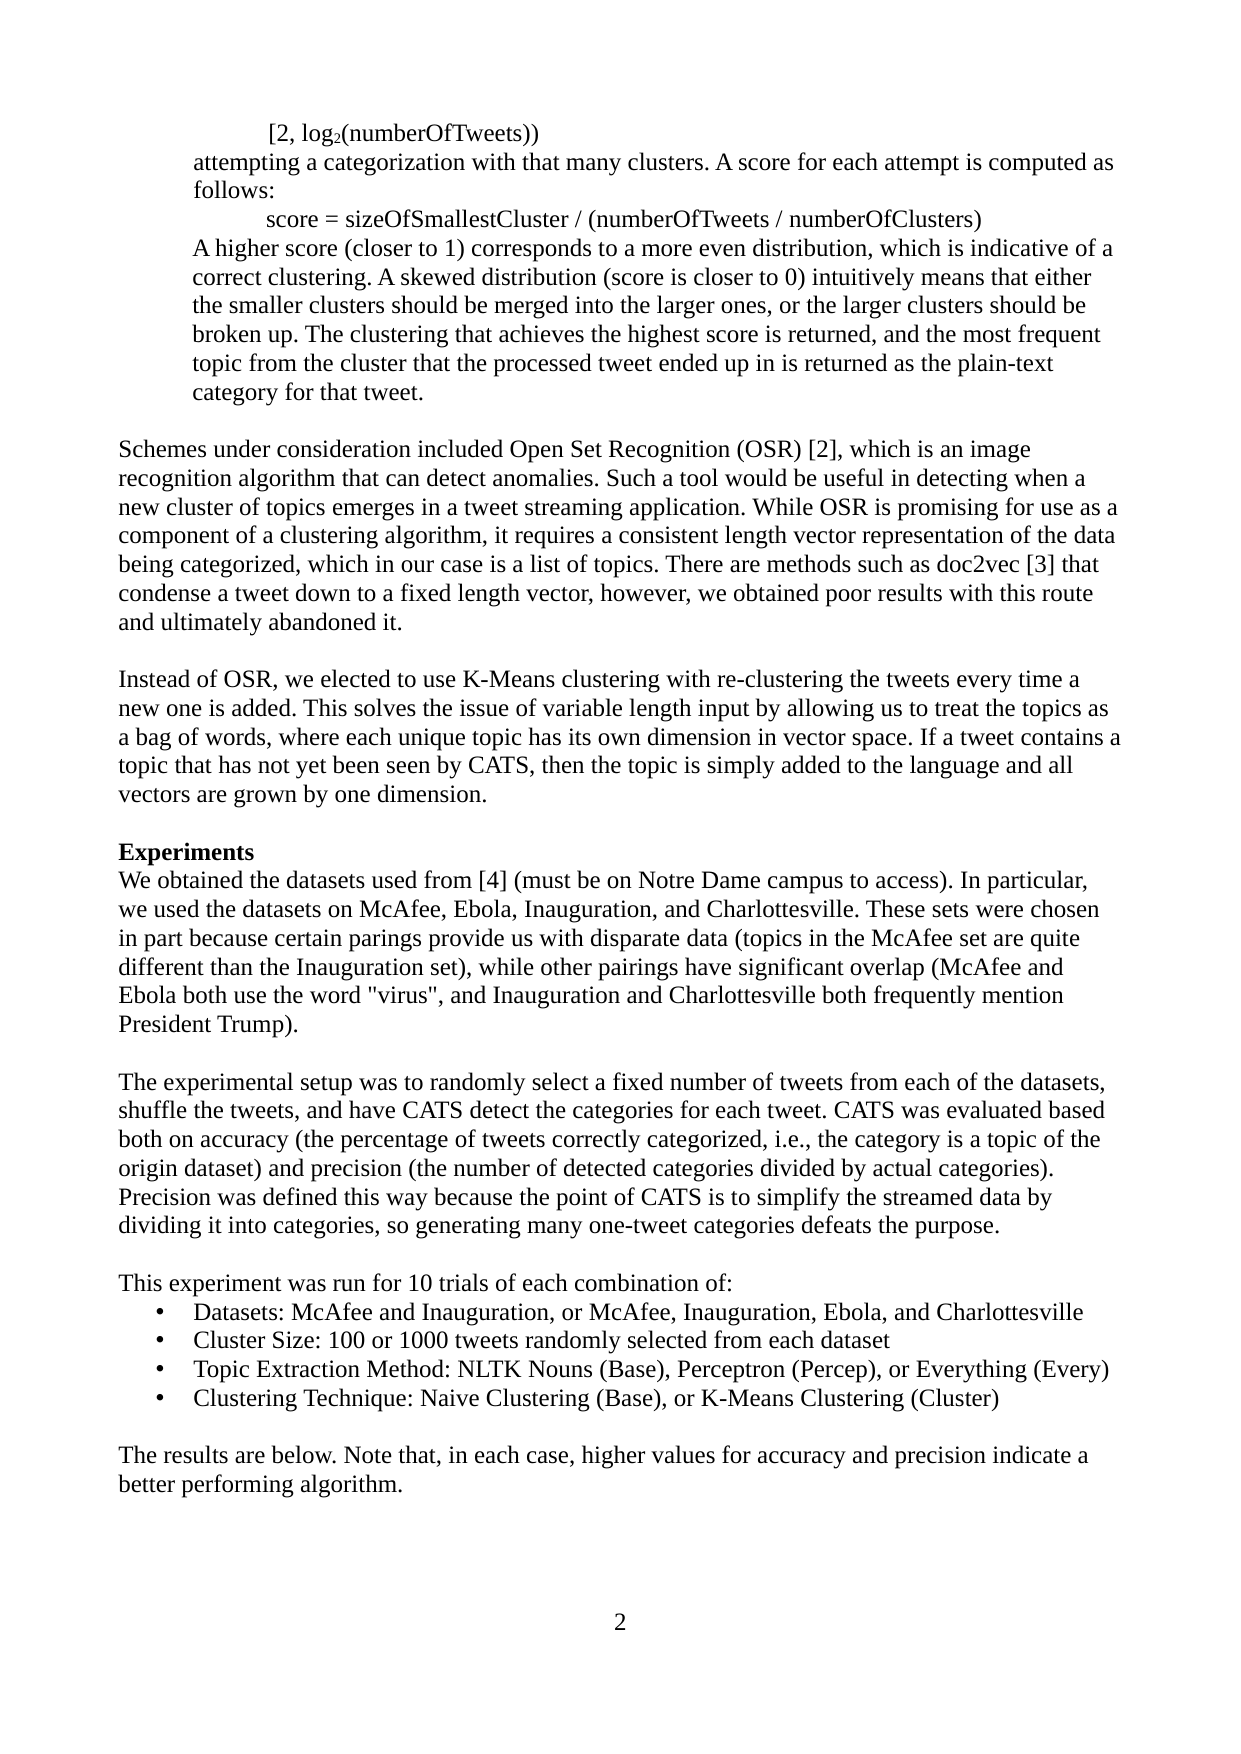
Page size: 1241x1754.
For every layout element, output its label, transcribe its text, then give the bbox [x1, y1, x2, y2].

list Topic Extraction Method: NLTK Nouns (Base), Perceptron (Percep), or Everything (Every) [156, 1354, 1122, 1383]
text Schemes under consideration included Open Set Recognition (OSR) [2], which is an image recognition algorithm that can detect anomalies. Such a tool would be useful in detecting when a new cluster of topics emerges in a tweet streaming application. While OSR is promising for use as a component of a clustering algorithm, it requires a consistent length vector representation of the data being categorized, which in our case is a list of topics. There are methods such as doc2vec [3] that condense a tweet down to a fixed length vector, however, we obtained poor results with this route and ultimately abandoned it. [118, 434, 1122, 636]
list attempting a categorization with that many clusters. A score for each attempt is computed as follows: [156, 147, 1122, 204]
text A higher score (closer to 1) corresponds to a more even distribution, which is indicative of a correct clustering. A skewed distribution (score is closer to 0) intuitively means that either the smaller clusters should be merged into the larger ones, or the larger clusters should be broken up. The clustering that achieves the highest score is returned, and the most frequent topic from the cluster that the processed tweet ended up in is returned as the plain-text category for that tweet. [192, 233, 1122, 406]
text This experiment was run for 10 trials of each combination of: [118, 1268, 1122, 1297]
list Cluster Size: 100 or 1000 tweets randomly selected from each dataset [156, 1326, 1122, 1354]
text We obtained the datasets used from [4] (must be on Notre Dame campus to access). In particular, we used the datasets on McAfee, Ebola, Inauguration, and Charlottesville. These sets were chosen in part because certain parings provide us with disparate data (topics in the McAfee set are quite different than the Inauguration set), while other pairings have significant overlap (McAfee and Ebola both use the word "virus", and Inauguration and Charlottesville both frequently mention President Trump). [118, 866, 1122, 1038]
text Instead of OSR, we elected to use K-Means clustering with re-clustering the tweets every time a new one is added. This solves the issue of variable length input by allowing us to treat the topics as a bag of words, where each unique topic has its own dimension in vector space. If a tweet contains a topic that has not yet been seen by CATS, then the topic is simply added to the language and all vectors are grown by one dimension. [118, 664, 1122, 808]
text The experimental setup was to randomly select a fixed number of tweets from each of the datasets, shuffle the tweets, and have CATS detect the categories for each tweet. CATS was evaluated based both on accuracy (the percentage of tweets correctly categorized, i.e., the category is a topic of the origin dataset) and precision (the number of detected categories divided by actual categories). Precision was defined this way because the point of CATS is to simplify the streamed data by dividing it into categories, so generating many one-tweet categories defeats the purpose. [118, 1067, 1122, 1239]
text The results are below. Note that, in each case, higher values for accuracy and precision indicate a better performing algorithm. [118, 1441, 1122, 1498]
list [2, log2(numberOfTweets)) [231, 118, 1122, 147]
text score = sizeOfSmallestCluster / (numberOfTweets / numberOfClusters) [266, 204, 1122, 233]
list Clustering Technique: Naive Clustering (Base), or K-Means Clustering (Cluster) [156, 1383, 1122, 1412]
list Datasets: McAfee and Inauguration, or McAfee, Inauguration, Ebola, and Charlottesville [156, 1297, 1122, 1326]
text Experiments [118, 837, 1122, 866]
